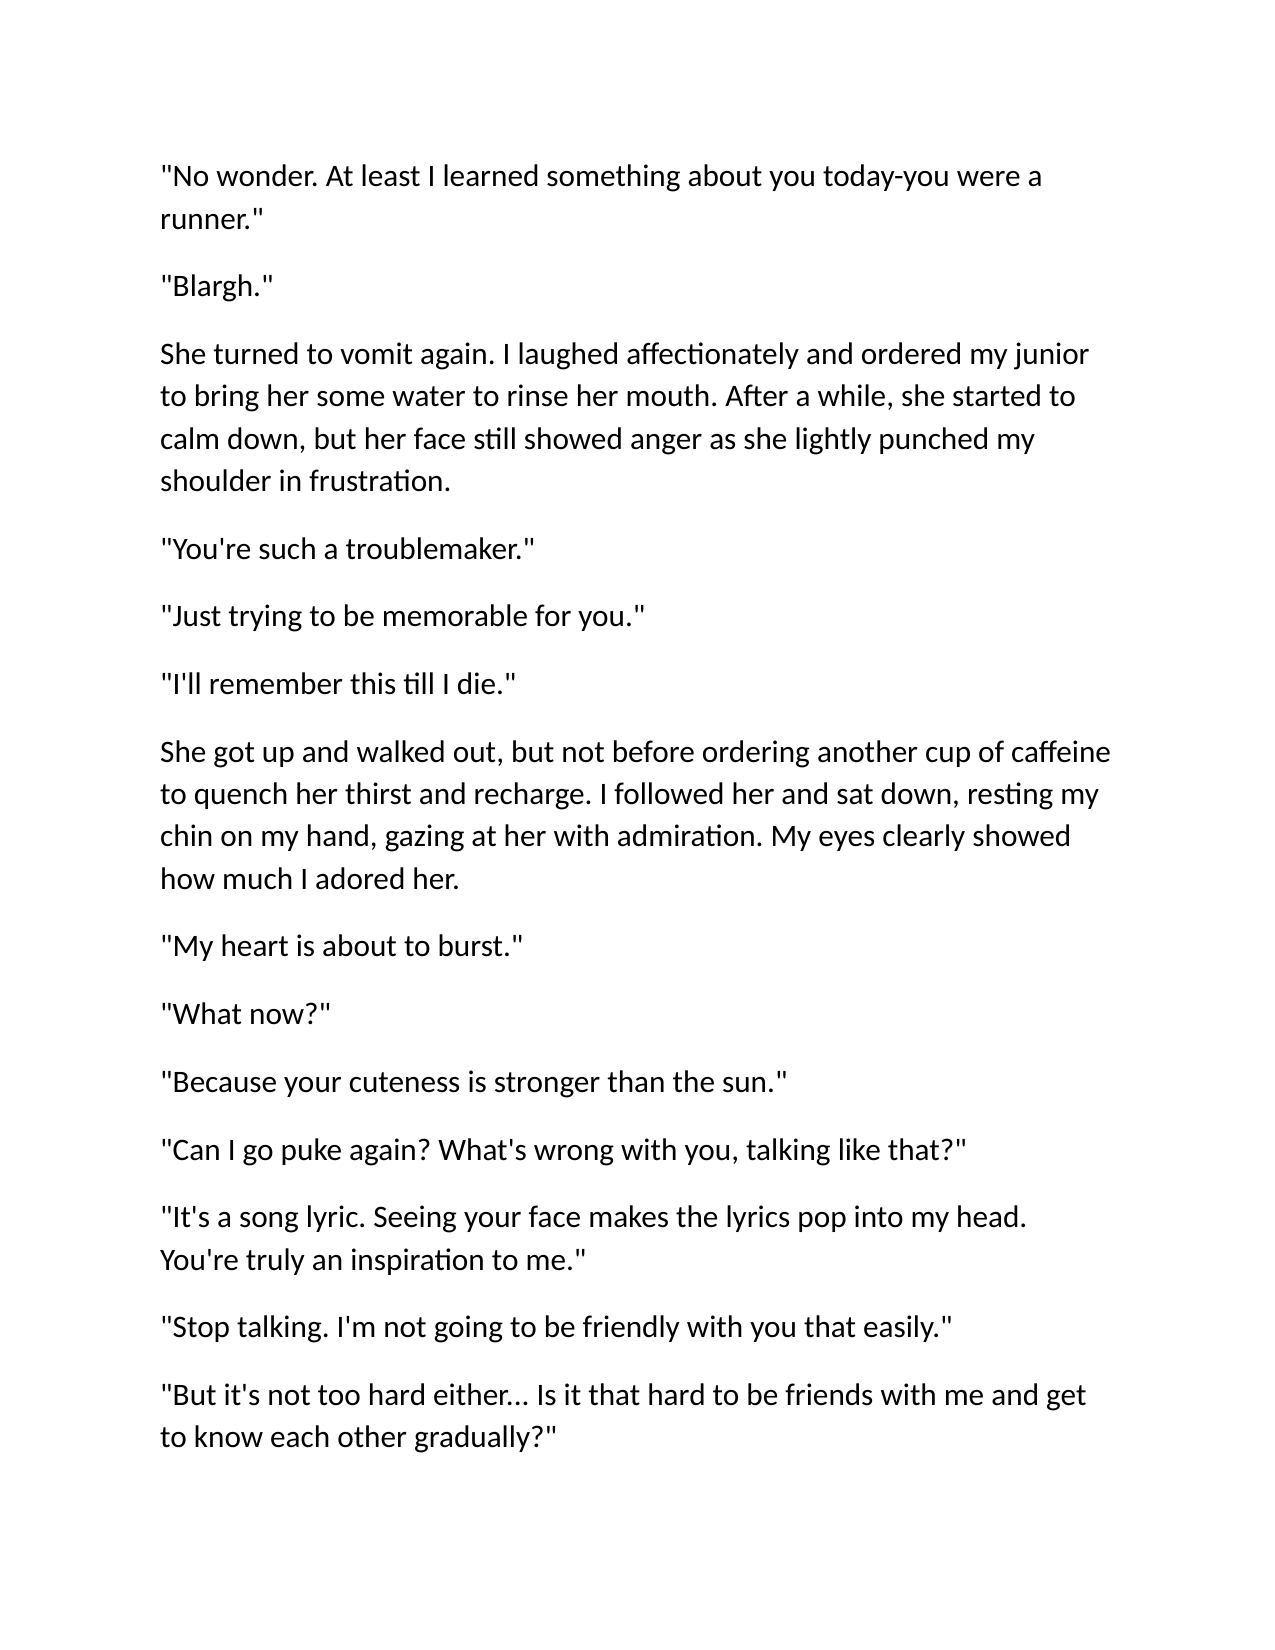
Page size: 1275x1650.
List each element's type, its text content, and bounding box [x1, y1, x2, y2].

text "It's a song lyric. Seeing your face makes the lyrics pop into my head. You're truly an inspiration to me." [160, 1197, 1113, 1278]
text "What now?" [160, 994, 1113, 1032]
text She got up and walked out, but not before ordering another cup of caffeine to quench her thirst and recharge. I followed her and sat down, resting my chin on my hand, gazing at her with admiration. My eyes clearly showed how much I adored her. [160, 732, 1113, 897]
text "Stop talking. I'm not going to be friendly with you that easily." [160, 1307, 1113, 1345]
text "But it's not too hard either... Is it that hard to be friends with me and get to know each other gradually?" [160, 1375, 1113, 1455]
text "You're such a troublemaker." [160, 529, 1113, 567]
text She turned to vomit again. I laughed affectionately and ordered my junior to bring her some water to rinse her mouth. After a while, she started to calm down, but her face still showed anger as she lightly punched my shoulder in frustration. [160, 334, 1113, 499]
text "Blargh." [160, 266, 1113, 304]
text "Just trying to be memorable for you." [160, 596, 1113, 634]
text "No wonder. At least I learned something about you today-you were a runner." [160, 156, 1113, 237]
text "I'll remember this till I die." [160, 664, 1113, 702]
text "Because your cuteness is stronger than the sun." [160, 1062, 1113, 1100]
text "Can I go puke again? What's wrong with you, talking like that?" [160, 1129, 1113, 1168]
text "My heart is about to burst." [160, 926, 1113, 964]
